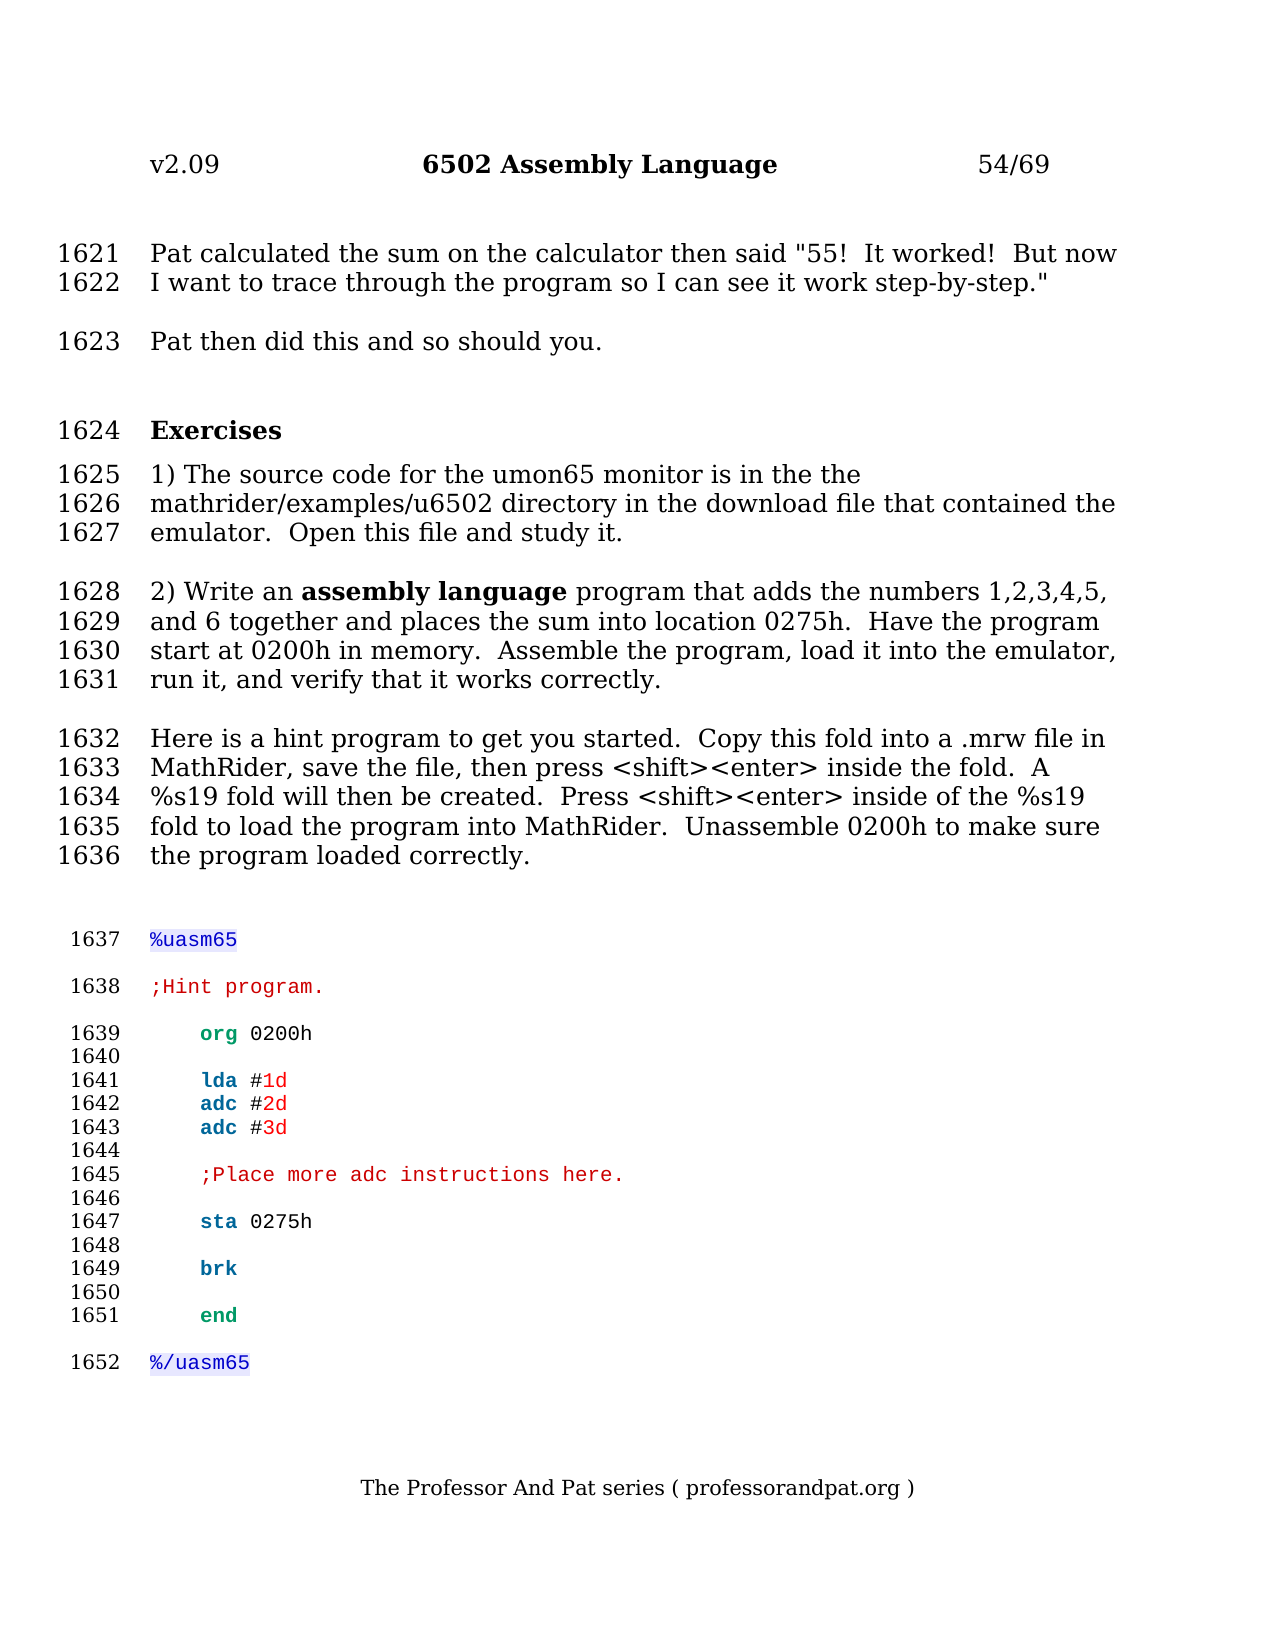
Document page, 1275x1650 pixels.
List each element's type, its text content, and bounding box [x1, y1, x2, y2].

text 2) Write an assembly language program that adds the numbers 1,2,3,4,5, and 6 together and places the sum into location 0275h. Have the program start at 0200h in memory. Assemble the program, load it into the emulator, run it, and verify that it works correctly. [150, 577, 1125, 694]
text brk [150, 1258, 1125, 1282]
text 1) The source code for the umon65 monitor is in the the mathrider/examples/u6502 directory in the download file that contained the emulator. Open this file and study it. [150, 460, 1125, 548]
subtitle Exercises [150, 416, 1125, 445]
text org 0200h [150, 1023, 1125, 1046]
text sta 0275h [150, 1211, 1125, 1235]
text ;Place more adc instructions here. [150, 1164, 1125, 1188]
text adc #3d [150, 1117, 1125, 1141]
text Pat calculated the sum on the calculator then said "55! It worked! But now I want to trace through the program so I can see it work step-by-step." [150, 239, 1125, 298]
text Here is a hint program to get you started. Copy this fold into a .mrw file in MathRider, save the file, then press <shift><enter> inside the fold. A %s19 fold will then be created. Press <shift><enter> inside of the %s19 fold to load the program into MathRider. Unassemble 0200h to make sure the program loaded correctly. [150, 724, 1125, 870]
text %uasm65 [150, 929, 1125, 952]
text ;Hint program. [150, 976, 1125, 999]
text adc #2d [150, 1093, 1125, 1117]
text Pat then did this and so should you. [150, 327, 1125, 356]
text %/uasm65 [150, 1352, 1125, 1376]
text end [150, 1305, 1125, 1329]
text lda #1d [150, 1070, 1125, 1093]
